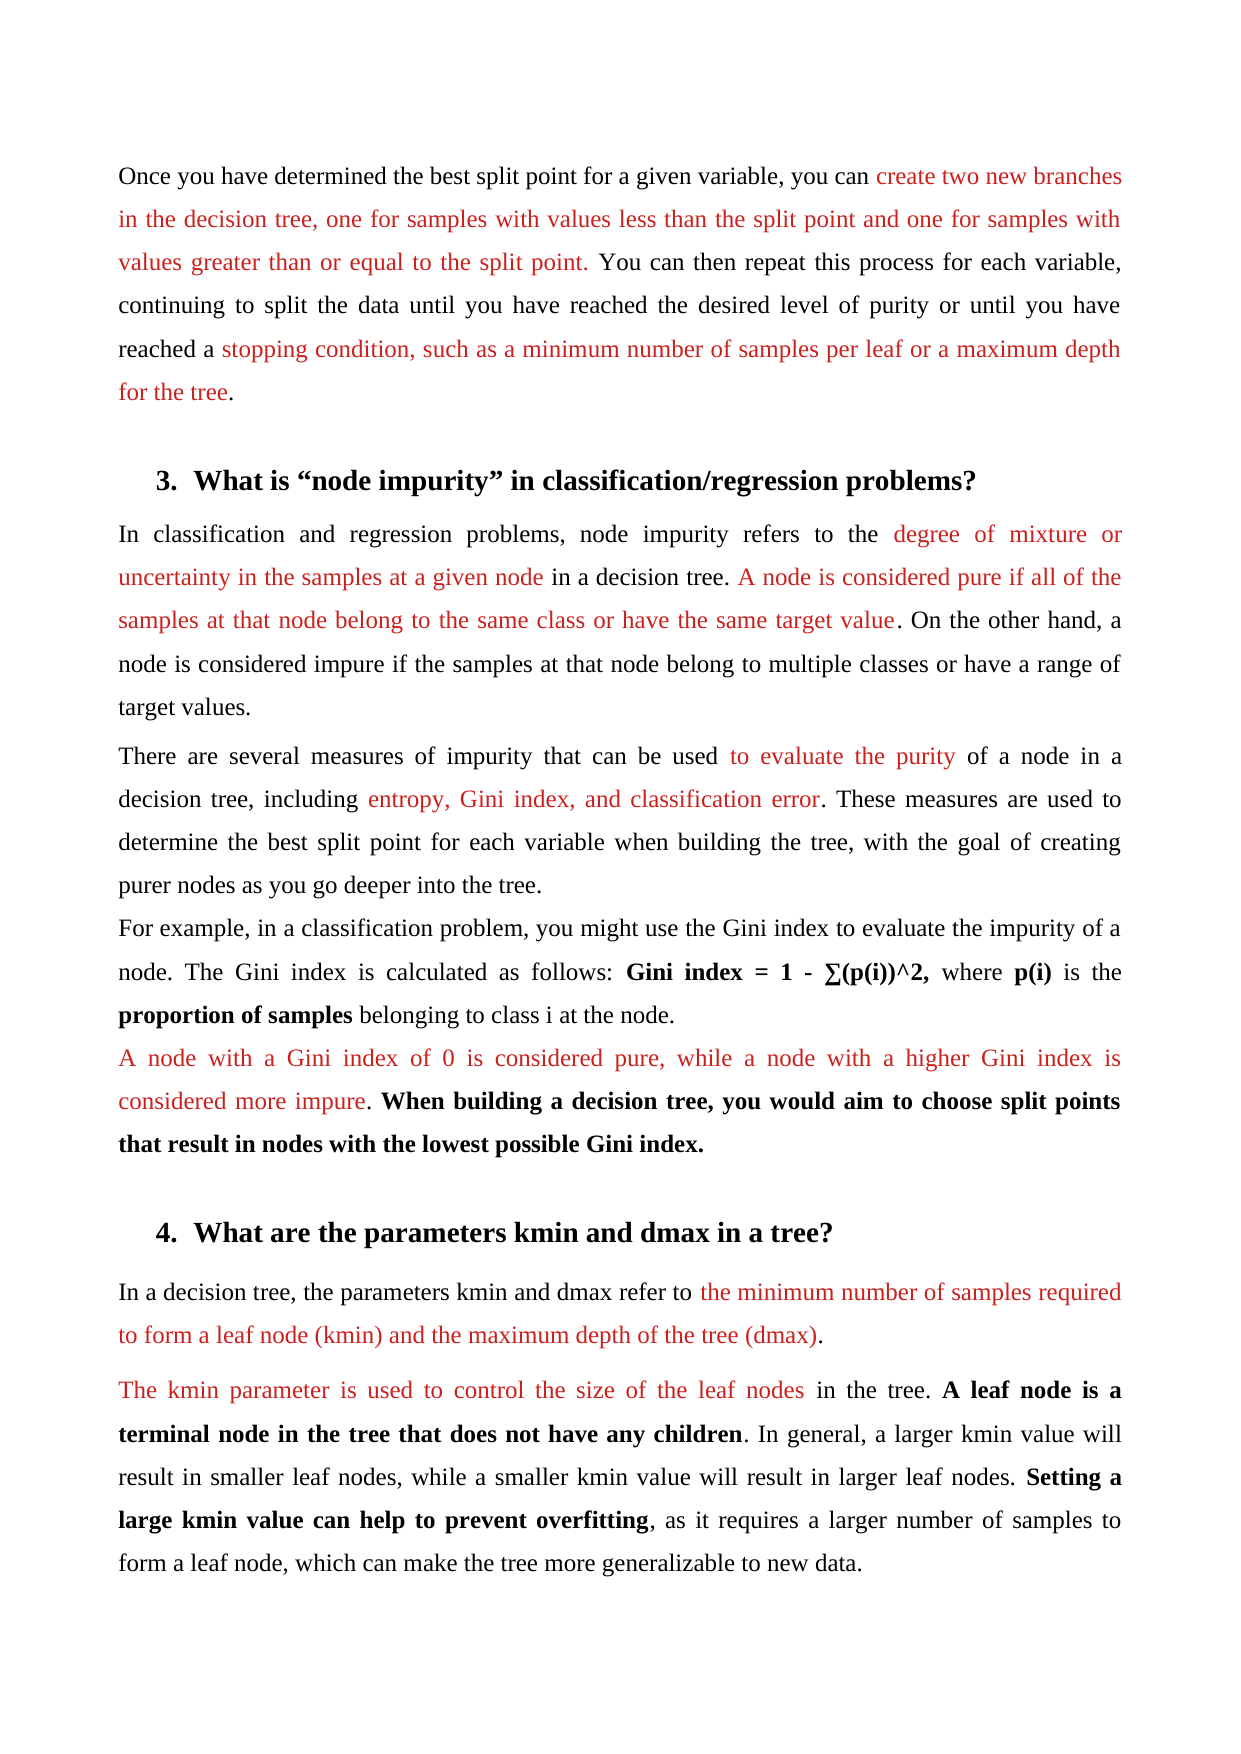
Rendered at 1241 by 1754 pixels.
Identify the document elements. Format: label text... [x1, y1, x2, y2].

list What are the parameters kmin and dmax in a tree? [156, 1215, 1122, 1249]
text In a decision tree, the parameters kmin and dmax refer to the minimum number of samples required to form a leaf node (kmin) and the maximum depth of the tree (dmax). [118, 1277, 1122, 1349]
text A node with a Gini index of 0 is considered pure, while a node with a higher Gini index is considered more impure. When building a decision tree, you would aim to choose split points that result in nodes with the lowest possible Gini index. [118, 1043, 1122, 1158]
text For example, in a classification problem, you might use the Gini index to evaluate the impurity of a node. The Gini index is calculated as follows: Gini index = 1 - ∑(p(i))^2, where p(i) is the proportion of samples belonging to class i at the node. [118, 913, 1122, 1028]
list What is “node impurity” in classification/regression problems? [156, 463, 1122, 497]
text In classification and regression problems, node impurity refers to the degree of mixture or uncertainty in the samples at a given node in a decision tree. A node is considered pure if all of the samples at that node belong to the same class or have the same target value. On the other hand, a node is considered impure if the samples at that node belong to multiple classes or have a range of target values. [118, 519, 1122, 721]
text The kmin parameter is used to control the size of the leaf nodes in the tree. A leaf node is a terminal node in the tree that does not have any children. In general, a larger kmin value will result in smaller leaf nodes, while a smaller kmin value will result in larger leaf nodes. Setting a large kmin value can help to prevent overfitting, as it requires a larger number of samples to form a leaf node, which can make the tree more generalizable to new data. [118, 1376, 1122, 1577]
text There are several measures of impurity that can be used to evaluate the purity of a node in a decision tree, including entropy, Gini index, and classification error. These measures are used to determine the best split point for each variable when building the tree, with the goal of creating purer nodes as you go deeper into the tree. [118, 741, 1122, 899]
text Once you have determined the best split point for a given variable, you can create two new branches in the decision tree, one for samples with values less than the split point and one for samples with values greater than or equal to the split point. You can then repeat this process for each variable, continuing to split the data until you have reached the desired level of purity or until you have reached a stopping condition, such as a minimum number of samples per leaf or a maximum depth for the tree. [118, 161, 1122, 406]
